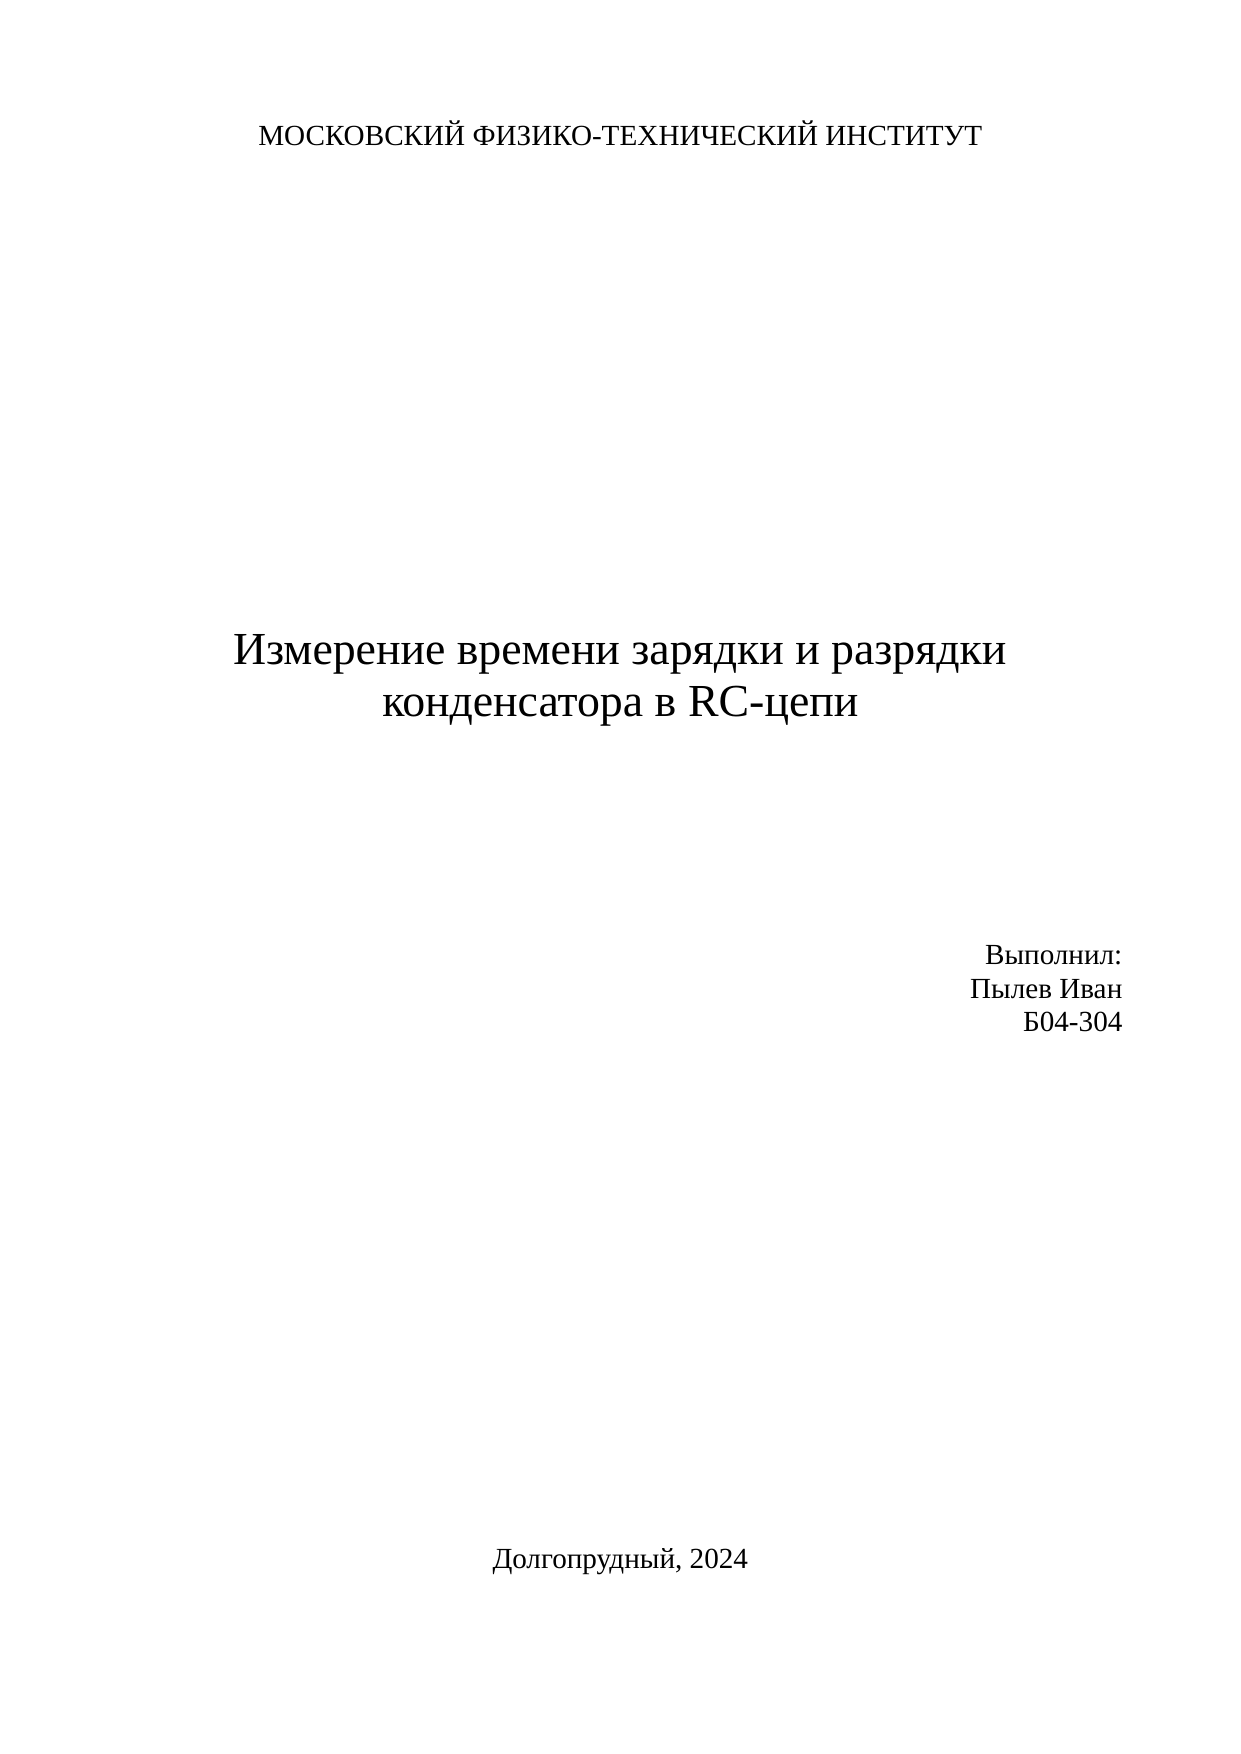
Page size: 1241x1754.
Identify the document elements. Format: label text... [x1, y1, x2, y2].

text Пылев Иван [118, 971, 1122, 1004]
text Б04-304 [118, 1004, 1122, 1038]
text Долгопрудный, 2024 [118, 1541, 1122, 1575]
text Выполнил: [118, 937, 1122, 971]
text МОСКОВСКИЙ ФИЗИКО-ТЕХНИЧЕСКИЙ ИНСТИТУТ [118, 118, 1122, 152]
text Измерение времени зарядки и разрядки конденсатора в RC-цепи [118, 621, 1122, 727]
